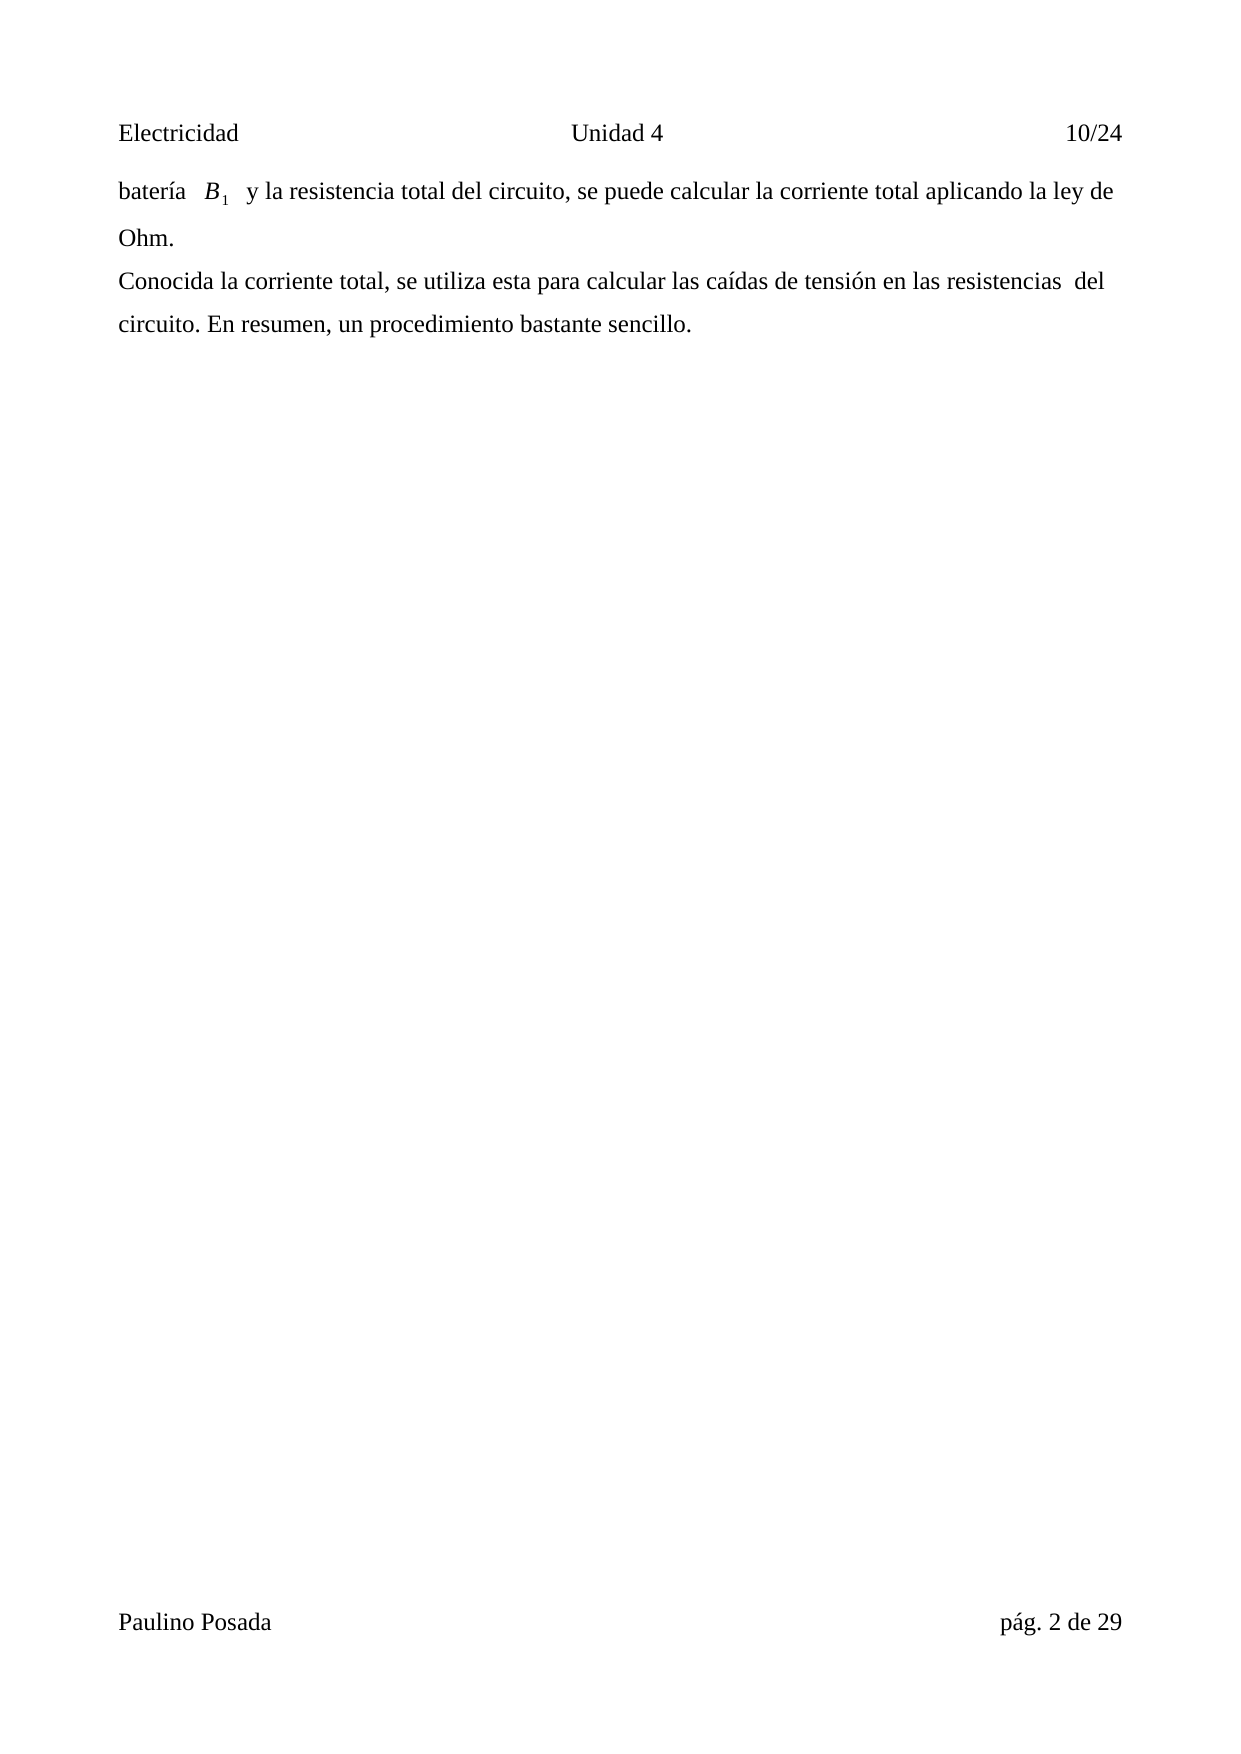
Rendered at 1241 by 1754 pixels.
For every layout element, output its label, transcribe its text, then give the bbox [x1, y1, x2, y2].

text Para analizar el circuito, primero habría que hallar la resistencia equivalente de y . A continuación, sumar en serie para obtener la resistencia total. Luego, con el voltaje de la bateríay la resistencia total del circuito, se puede calcular la corriente total aplicando la ley de Ohm. [118, 176, 1122, 252]
text Conocida la corriente total, se utiliza esta para calcular las caídas de tensión en las resistencias del circuito. En resumen, un procedimiento bastante sencillo. [118, 266, 1122, 338]
